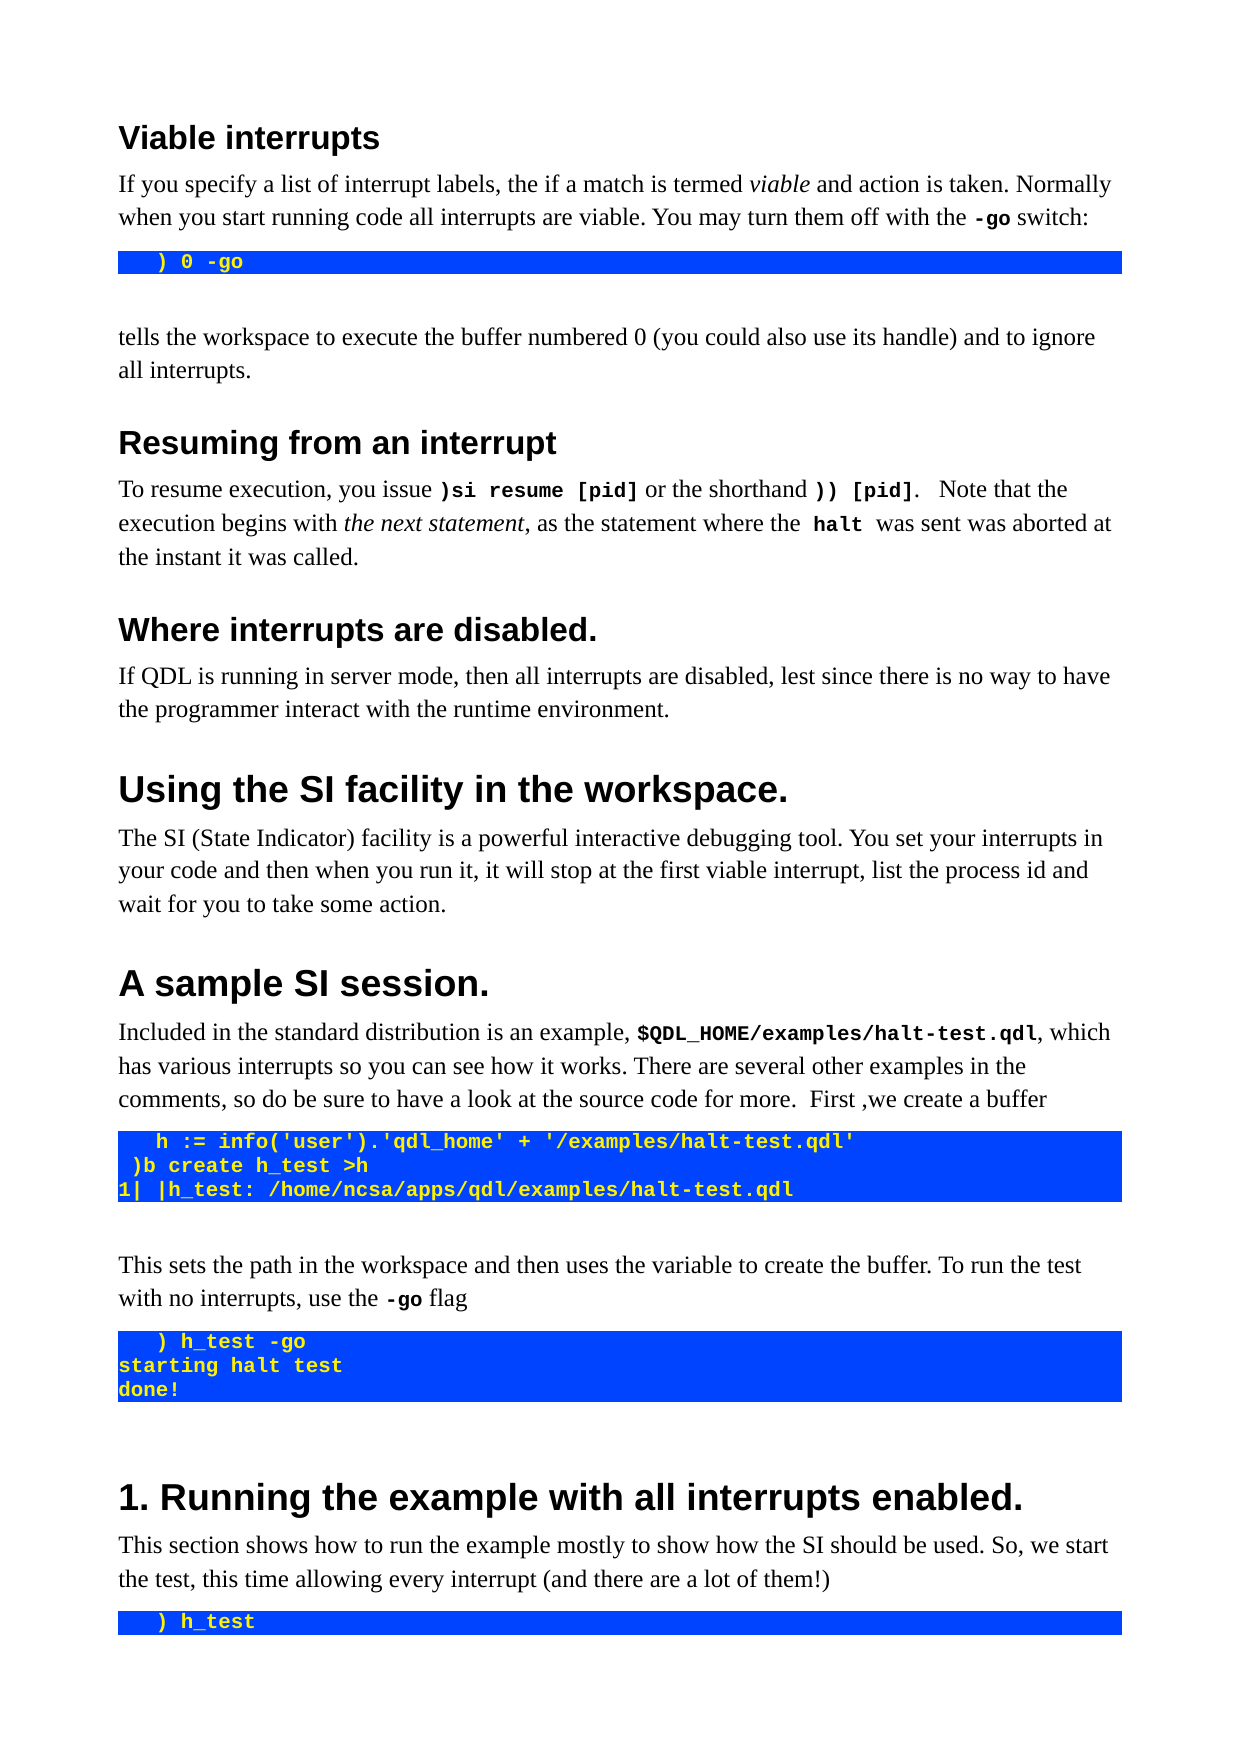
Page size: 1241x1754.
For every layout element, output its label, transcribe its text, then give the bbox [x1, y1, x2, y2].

text This sets the path in the workspace and then uses the variable to create the buffer. To run the test with no interrupts, use the -go flag [118, 1250, 1122, 1312]
text Included in the standard distribution is an example, $QDL_HOME/examples/halt-test.qdl, which has various interrupts so you can see how it works. There are several other examples in the comments, so do be sure to have a look at the source code for more. First ,we create a buffer [118, 1017, 1122, 1112]
text If you specify a list of interrupt labels, the if a match is termed viable and action is taken. Normally when you start running code all interrupts are viable. You may turn them off with the -go switch: [118, 169, 1122, 232]
subtitle A sample SI session. [118, 961, 1122, 1004]
subtitle Viable interrupts [118, 118, 1122, 157]
text This section shows how to run the example mostly to show how the SI should be used. So, we start the test, this time allowing every interrupt (and there are a lot of them!) [118, 1531, 1122, 1592]
text ) h_test [118, 1611, 1122, 1635]
subtitle Using the SI facility in the workspace. [118, 767, 1122, 810]
text done! [118, 1379, 1122, 1402]
text ) h_test -go [118, 1331, 1122, 1355]
text The SI (State Indicator) facility is a powerful interactive debugging tool. You set your interrupts in your code and then when you run it, it will stop at the first viable interrupt, list the process id and wait for you to take some action. [118, 823, 1122, 917]
text h := info('user').'qdl_home' + '/examples/halt-test.qdl' )b create h_test >h 1| |h_test: /home/ncsa/apps/qdl/examples/halt-test.qdl [118, 1131, 1122, 1202]
text starting halt test [118, 1355, 1122, 1379]
text tells the workspace to execute the buffer numbered 0 (you could also use its handle) and to ignore all interrupts. [118, 322, 1122, 384]
text If QDL is running in server mode, then all interrupts are disabled, lest since there is no way to have the programmer interact with the runtime environment. [118, 661, 1122, 723]
text ) 0 -go [118, 251, 1122, 274]
subtitle Where interrupts are disabled. [118, 610, 1122, 649]
text To resume execution, you issue )si resume [pid] or the shorthand )) [pid]. Note that the execution begins with the next statement, as the statement where the halt was sent was aborted at the instant it was called. [118, 474, 1122, 571]
subtitle 1. Running the example with all interrupts enabled. [118, 1475, 1122, 1518]
subtitle Resuming from an interrupt [118, 423, 1122, 462]
